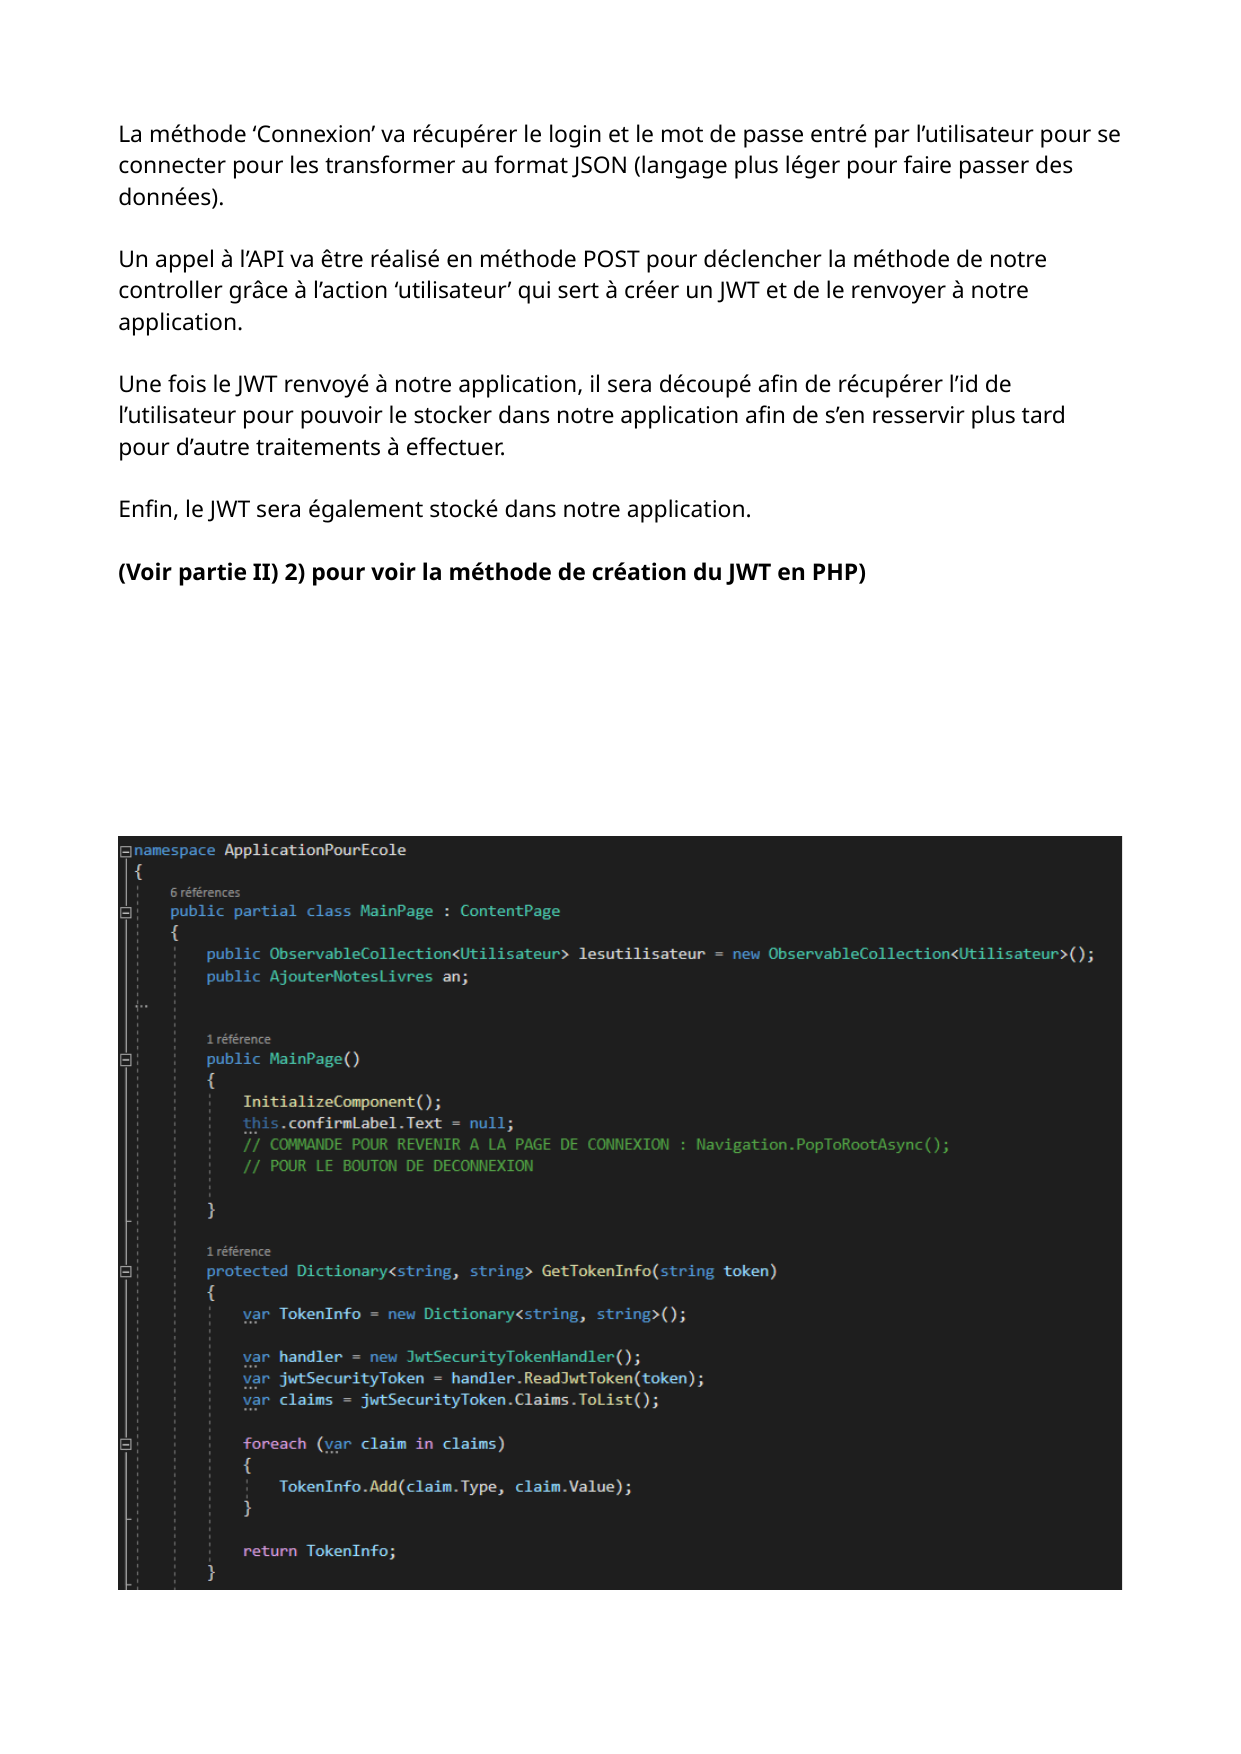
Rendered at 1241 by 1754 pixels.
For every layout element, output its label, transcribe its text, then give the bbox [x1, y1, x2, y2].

text Un appel à l’API va être réalisé en méthode POST pour déclencher la méthode de notre controller grâce à l’action ‘utilisateur’ qui sert à créer un JWT et de le renvoyer à notre application. [118, 243, 1122, 337]
text Enfin, le JWT sera également stocké dans notre application. [118, 493, 1122, 524]
text Une fois le JWT renvoyé à notre application, il sera découpé afin de récupérer l’id de l’utilisateur pour pouvoir le stocker dans notre application afin de s’en resservir plus tard pour d’autre traitements à effectuer. [118, 368, 1122, 462]
text La méthode ‘Connexion’ va récupérer le login et le mot de passe entré par l’utilisateur pour se connecter pour les transformer au format JSON (langage plus léger pour faire passer des données). [118, 118, 1122, 212]
text (Voir partie II) 2) pour voir la méthode de création du JWT en PHP) [118, 556, 1122, 587]
